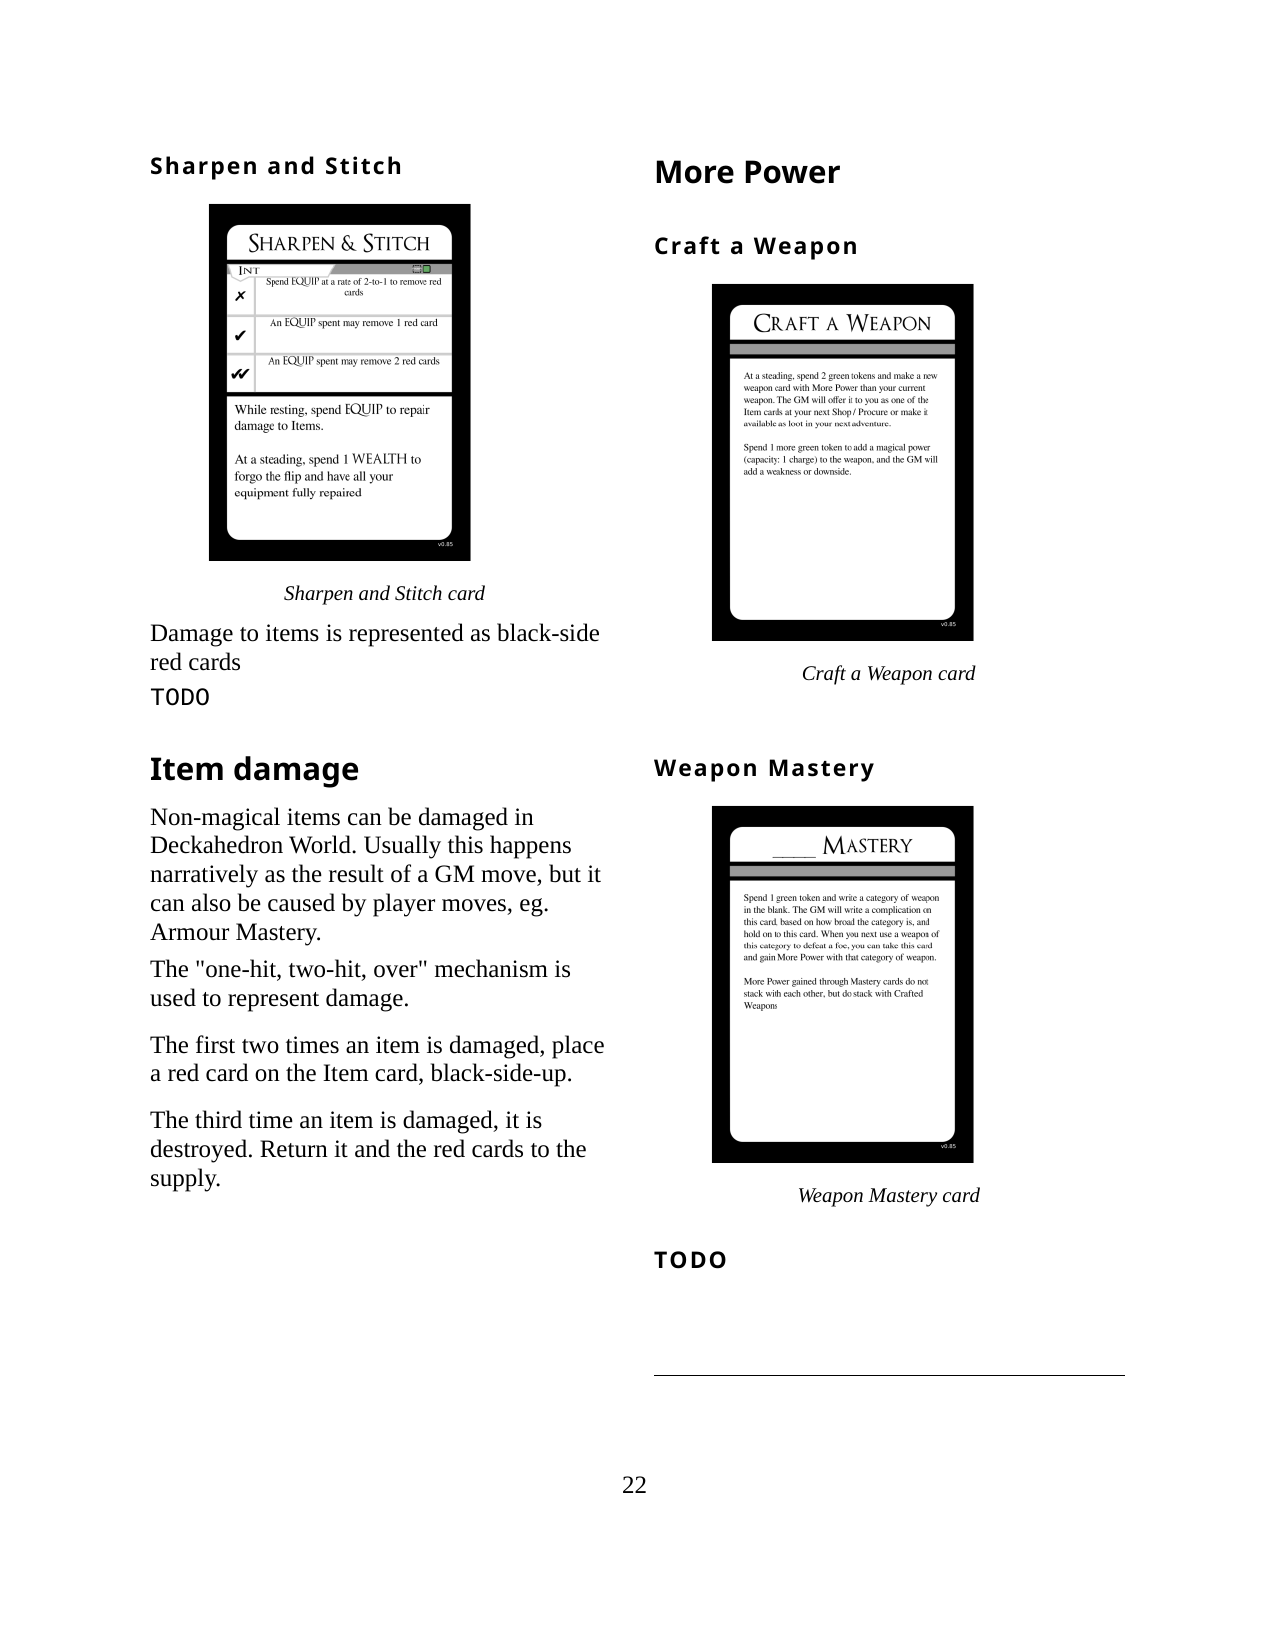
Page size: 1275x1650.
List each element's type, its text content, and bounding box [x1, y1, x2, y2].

picture [702, 795, 1077, 1171]
text The third time an item is damaged, it is destroyed. Return it and the red cards to the supply. [150, 1105, 621, 1191]
subtitle More Power [654, 150, 1125, 193]
picture [702, 273, 1077, 649]
subtitle Sharpen and Stitch [150, 150, 621, 181]
subtitle Item damage [150, 747, 621, 789]
subtitle Weapon Mastery [654, 752, 1125, 783]
text Non-magical items can be damaged in Deckahedron World. Usually this happens narratively as the result of a GM move, but it can also be caused by player moves, eg. Armour Mastery. [150, 802, 621, 945]
text Weapon Mastery card [654, 1183, 1125, 1207]
text Sharpen and Stitch card [150, 581, 621, 605]
subtitle TODO [654, 1244, 1125, 1276]
text Craft a Weapon card [654, 661, 1125, 685]
text The "one-hit, two-hit, over" mechanism is used to represent damage. [150, 954, 621, 1012]
text TODO [150, 684, 621, 713]
picture [198, 193, 573, 569]
subtitle Craft a Weapon [654, 230, 1125, 261]
text The first two times an item is damaged, place a red card on the Item card, black-side-up. [150, 1030, 621, 1087]
text Damage to items is represented as black-side red cards [150, 618, 621, 675]
